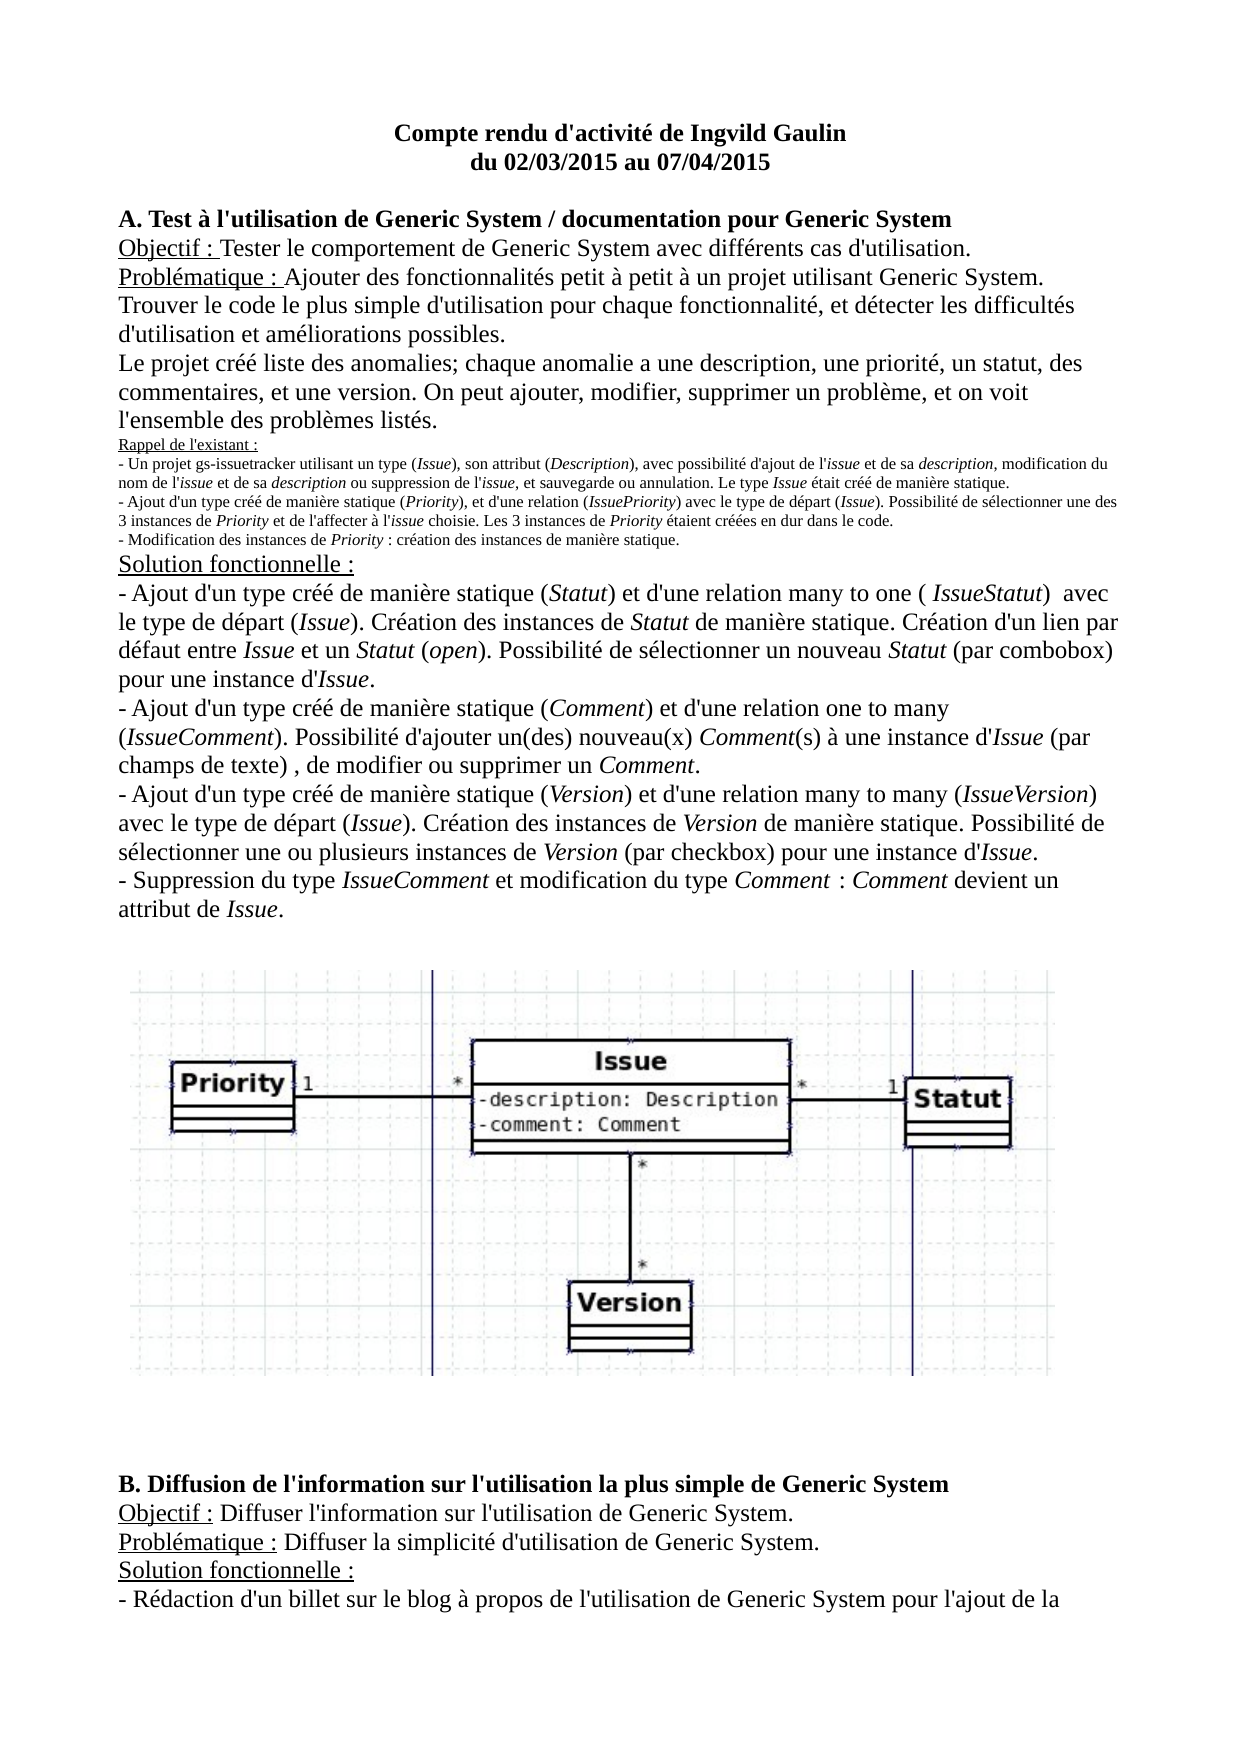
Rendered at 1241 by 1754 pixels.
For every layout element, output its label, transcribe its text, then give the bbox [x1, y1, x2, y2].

text Solution fonctionnelle : [118, 1555, 1122, 1584]
text du 02/03/2015 au 07/04/2015 [118, 147, 1122, 176]
text Compte rendu d'activité de Ingvild Gaulin [118, 118, 1122, 147]
text - Suppression du type IssueComment et modification du type Comment : Comment devient un attribut de Issue. [118, 866, 1122, 923]
text - Rédaction d'un billet sur le blog à propos de l'utilisation de Generic System pour l'ajout de la [118, 1584, 1122, 1613]
text - Ajout d'un type créé de manière statique (Version) et d'une relation many to many (IssueVersion) avec le type de départ (Issue). Création des instances de Version de manière statique. Possibilité de sélectionner une ou plusieurs instances de Version (par checkbox) pour une instance d'Issue. [118, 779, 1122, 866]
text - Ajout d'un type créé de manière statique (Priority), et d'une relation (IssuePriority) avec le type de départ (Issue). Possibilité de sélectionner une des 3 instances de Priority et de l'affecter à l'issue choisie. Les 3 instances de Priority étaient créées en dur dans le code. [118, 492, 1122, 530]
text Problématique : Diffuser la simplicité d'utilisation de Generic System. [118, 1527, 1122, 1555]
picture [130, 970, 1055, 1376]
text Solution fonctionnelle : [118, 549, 1122, 578]
text Le projet créé liste des anomalies; chaque anomalie a une description, une priorité, un statut, des commentaires, et une version. On peut ajouter, modifier, supprimer un problème, et on voit l'ensemble des problèmes listés. [118, 348, 1122, 434]
text B. Diffusion de l'information sur l'utilisation la plus simple de Generic System [118, 1469, 1122, 1498]
text Objectif : Tester le comportement de Generic System avec différents cas d'utilisation. [118, 233, 1122, 262]
text Rappel de l'existant : [118, 434, 1122, 453]
text - Ajout d'un type créé de manière statique (Statut) et d'une relation many to one ( IssueStatut) avec le type de départ (Issue). Création des instances de Statut de manière statique. Création d'un lien par défaut entre Issue et un Statut (open). Possibilité de sélectionner un nouveau Statut (par combobox) pour une instance d'Issue. [118, 578, 1122, 693]
text Problématique : Ajouter des fonctionnalités petit à petit à un projet utilisant Generic System. Trouver le code le plus simple d'utilisation pour chaque fonctionnalité, et détecter les difficultés d'utilisation et améliorations possibles. [118, 262, 1122, 348]
text - Ajout d'un type créé de manière statique (Comment) et d'une relation one to many (IssueComment). Possibilité d'ajouter un(des) nouveau(x) Comment(s) à une instance d'Issue (par champs de texte) , de modifier ou supprimer un Comment. [118, 693, 1122, 779]
text - Un projet gs-issuetracker utilisant un type (Issue), son attribut (Description), avec possibilité d'ajout de l'issue et de sa description, modification du nom de l'issue et de sa description ou suppression de l'issue, et sauvegarde ou annulation. Le type Issue était créé de manière statique. [118, 453, 1122, 492]
text - Modification des instances de Priority : création des instances de manière statique. [118, 530, 1122, 549]
text A. Test à l'utilisation de Generic System / documentation pour Generic System [118, 204, 1122, 233]
text Objectif : Diffuser l'information sur l'utilisation de Generic System. [118, 1498, 1122, 1527]
